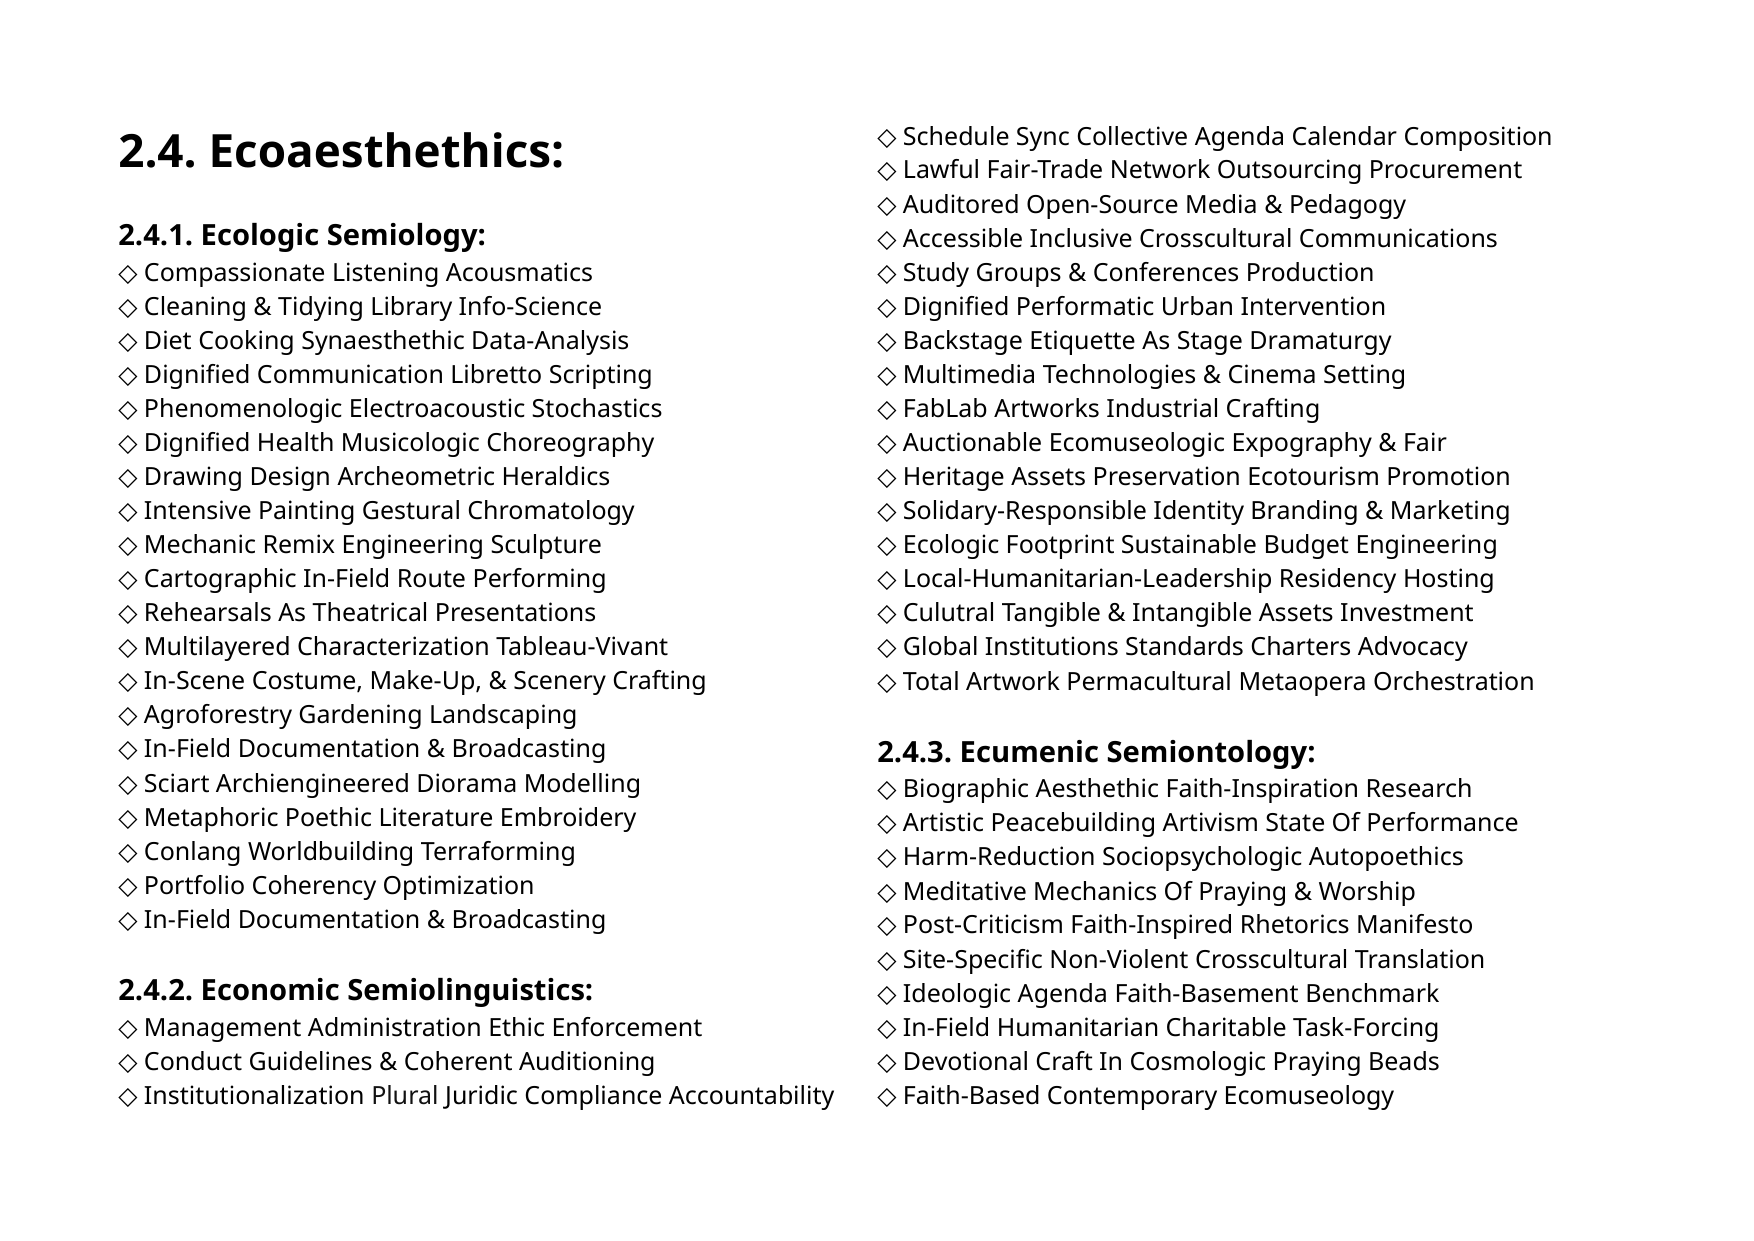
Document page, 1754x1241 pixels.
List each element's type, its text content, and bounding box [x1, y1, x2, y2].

text ◇ Biographic Aesthethic Faith-Inspiration Research [877, 771, 1636, 805]
text ◇ Mechanic Remix Engineering Sculpture [118, 527, 877, 561]
text ◇ Institutionalization Plural Juridic Compliance Accountability [118, 1077, 877, 1111]
text ◇ In-Scene Costume, Make-Up, & Scenery Crafting [118, 663, 877, 697]
text ◇ Backstage Etiquette As Stage Dramaturgy [877, 322, 1636, 357]
text ◇ Solidary-Responsible Identity Branding & Marketing [877, 493, 1636, 527]
text ◇ Ecologic Footprint Sustainable Budget Engineering [877, 527, 1636, 561]
text 2.4.1. Ecologic Semiology: [118, 214, 877, 254]
text ◇ Dignified Communication Libretto Scripting [118, 356, 877, 391]
text ◇ In-Field Documentation & Broadcasting [118, 731, 877, 765]
text ◇ Ideologic Agenda Faith-Basement Benchmark [877, 975, 1636, 1009]
text ◇ Total Artwork Permacultural Metaopera Orchestration [877, 663, 1636, 697]
text ◇ Cleaning & Tidying Library Info-Science [118, 288, 877, 322]
text ◇ Devotional Craft In Cosmologic Praying Beads [877, 1043, 1636, 1077]
text ◇ Local-Humanitarian-Leadership Residency Hosting [877, 561, 1636, 595]
text ◇ Lawful Fair-Trade Network Outsourcing Procurement [877, 152, 1636, 186]
text ◇ Intensive Painting Gestural Chromatology [118, 493, 877, 527]
text ◇ Accessible Inclusive Crosscultural Communications [877, 220, 1636, 254]
text ◇ Site-Specific Non-Violent Crosscultural Translation [877, 941, 1636, 975]
text 2.4. Ecoaesthethics: [118, 118, 877, 181]
text ◇ Agroforestry Gardening Landscaping [118, 697, 877, 731]
text ◇ Conduct Guidelines & Coherent Auditioning [118, 1043, 877, 1077]
text ◇ Auctionable Ecomuseologic Expography & Fair [877, 425, 1636, 459]
text ◇ Schedule Sync Collective Agenda Calendar Composition [877, 118, 1636, 152]
text ◇ Culutral Tangible & Intangible Assets Investment [877, 595, 1636, 629]
text ◇ Post-Criticism Faith-Inspired Rhetorics Manifesto [877, 907, 1636, 941]
text ◇ In-Field Documentation & Broadcasting [118, 901, 877, 936]
text ◇ Faith-Based Contemporary Ecomuseology [877, 1077, 1636, 1112]
text ◇ FabLab Artworks Industrial Crafting [877, 391, 1636, 425]
text ◇ Phenomenologic Electroacoustic Stochastics [118, 391, 877, 424]
text ◇ Metaphoric Poethic Literature Embroidery [118, 799, 877, 833]
text ◇ Harm-Reduction Sociopsychologic Autopoethics [877, 839, 1636, 873]
text ◇ Multimedia Technologies & Cinema Setting [877, 357, 1636, 391]
text ◇ Conlang Worldbuilding Terraforming [118, 833, 877, 867]
text 2.4.2. Economic Semiolinguistics: [118, 969, 877, 1009]
text ◇ Meditative Mechanics Of Praying & Worship [877, 873, 1636, 907]
text ◇ In-Field Humanitarian Charitable Task-Forcing [877, 1009, 1636, 1043]
text ◇ Heritage Assets Preservation Ecotourism Promotion [877, 459, 1636, 493]
text ◇ Compassionate Listening Acousmatics [118, 254, 877, 288]
text ◇ Portfolio Coherency Optimization [118, 867, 877, 901]
text ◇ Management Administration Ethic Enforcement [118, 1009, 877, 1043]
text ◇ Cartographic In-Field Route Performing [118, 561, 877, 595]
text ◇ Global Institutions Standards Charters Advocacy [877, 629, 1636, 663]
text ◇ Study Groups & Conferences Production [877, 254, 1636, 288]
text 2.4.3. Ecumenic Semiontology: [877, 731, 1636, 771]
text ◇ Multilayered Characterization Tableau-Vivant [118, 629, 877, 663]
text ◇ Drawing Design Archeometric Heraldics [118, 459, 877, 493]
text ◇ Diet Cooking Synaesthethic Data-Analysis [118, 322, 877, 356]
text ◇ Auditored Open-Source Media & Pedagogy [877, 186, 1636, 220]
text ◇ Dignified Performatic Urban Intervention [877, 288, 1636, 322]
text ◇ Rehearsals As Theatrical Presentations [118, 595, 877, 629]
text ◇ Dignified Health Musicologic Choreography [118, 424, 877, 459]
text ◇ Artistic Peacebuilding Artivism State Of Performance [877, 805, 1636, 839]
text ◇ Sciart Archiengineered Diorama Modelling [118, 765, 877, 799]
